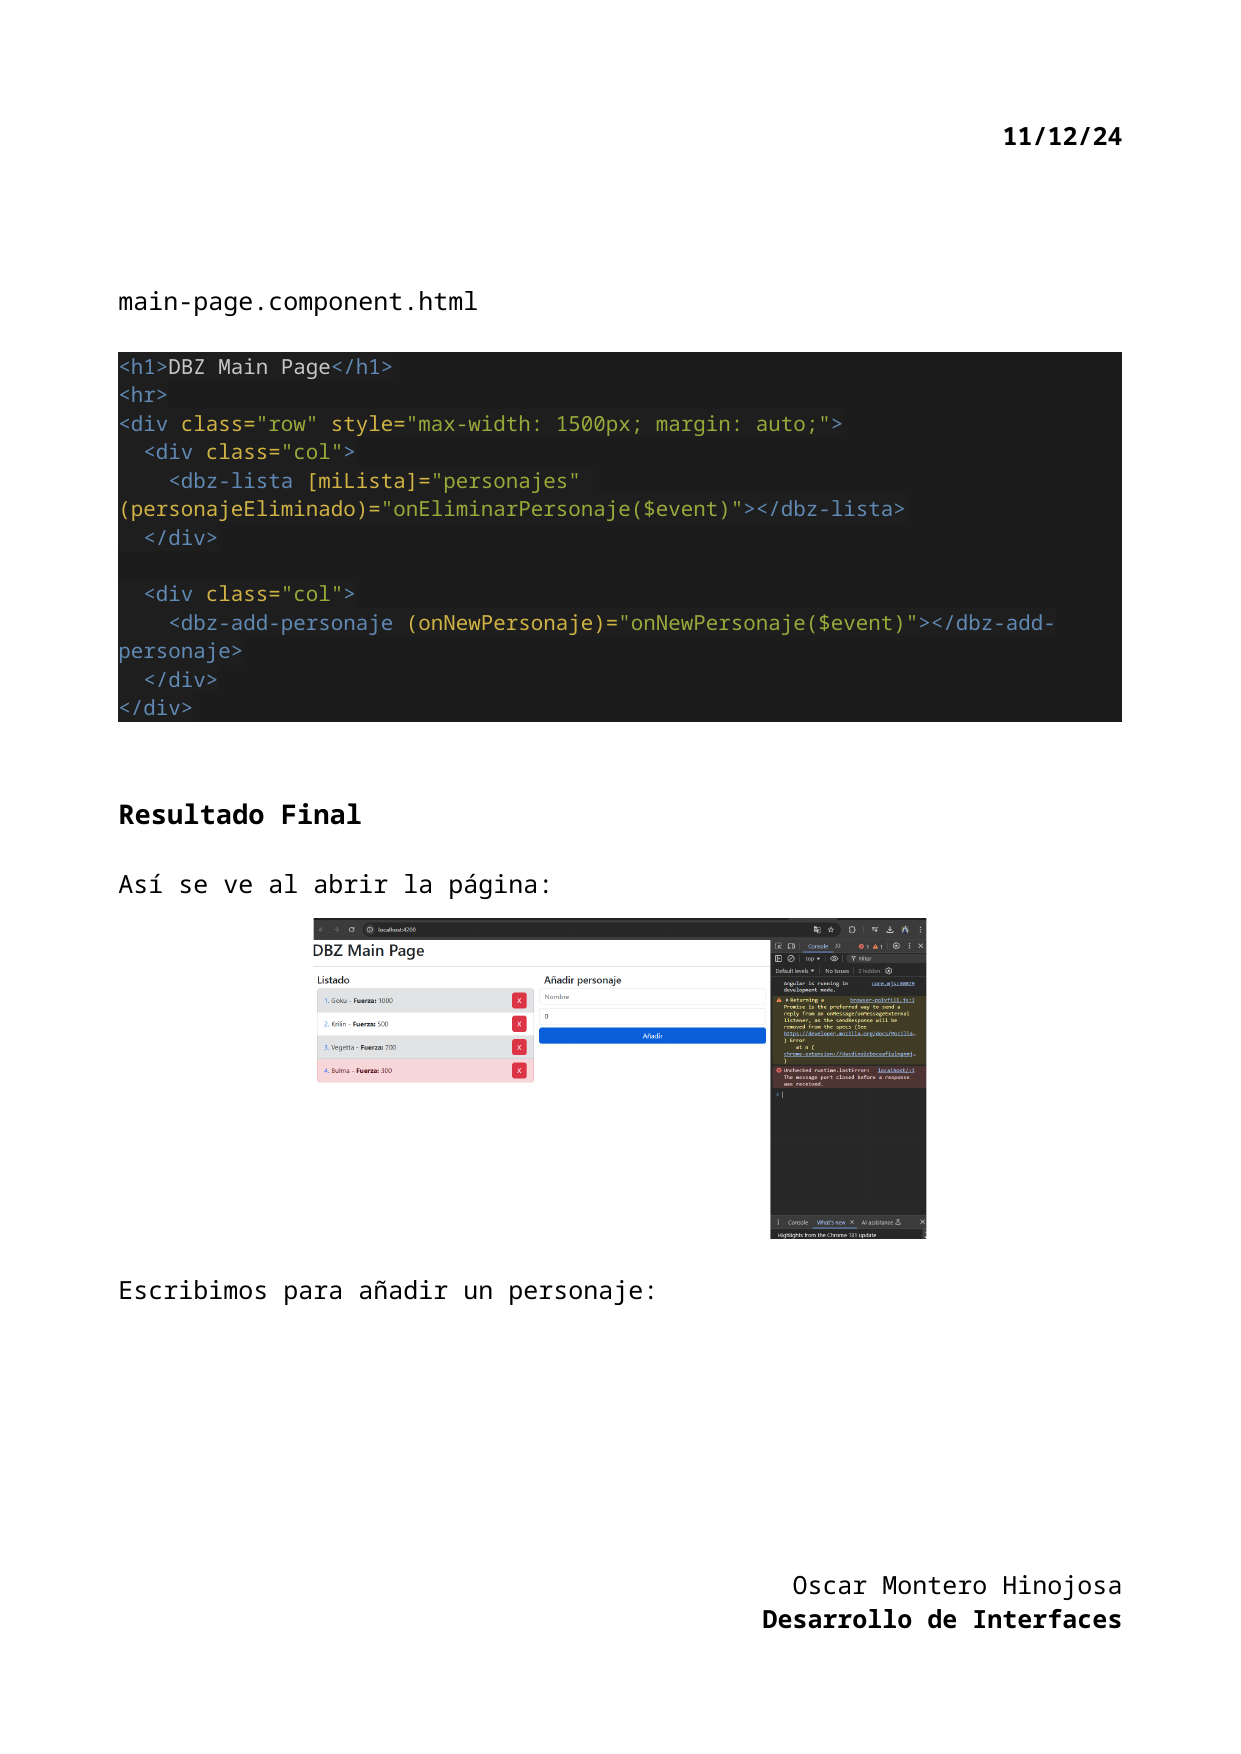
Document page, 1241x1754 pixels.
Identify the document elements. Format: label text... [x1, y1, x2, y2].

text Resultado Final [118, 795, 1122, 832]
text <div class="col"> [118, 579, 1122, 608]
text </div> [118, 523, 1122, 551]
text <dbz-lista [miLista]="personajes" (personajeEliminado)="onEliminarPersonaje($event)"></dbz-lista> [118, 466, 1122, 523]
text <hr> [118, 380, 1122, 409]
text <div class="col"> [118, 437, 1122, 466]
text <dbz-add-personaje (onNewPersonaje)="onNewPersonaje($event)"></dbz-add-personaje> [118, 608, 1122, 665]
text main-page.component.html [118, 284, 1122, 318]
text <h1>DBZ Main Page</h1> [118, 352, 1122, 380]
text Así se ve al abrir la página: [118, 866, 1122, 900]
text </div> [118, 665, 1122, 693]
text <div class="row" style="max-width: 1500px; margin: auto;"> [118, 409, 1122, 437]
text </div> [118, 693, 1122, 722]
text Escribimos para añadir un personaje: [118, 1272, 1122, 1306]
picture [313, 918, 927, 1239]
